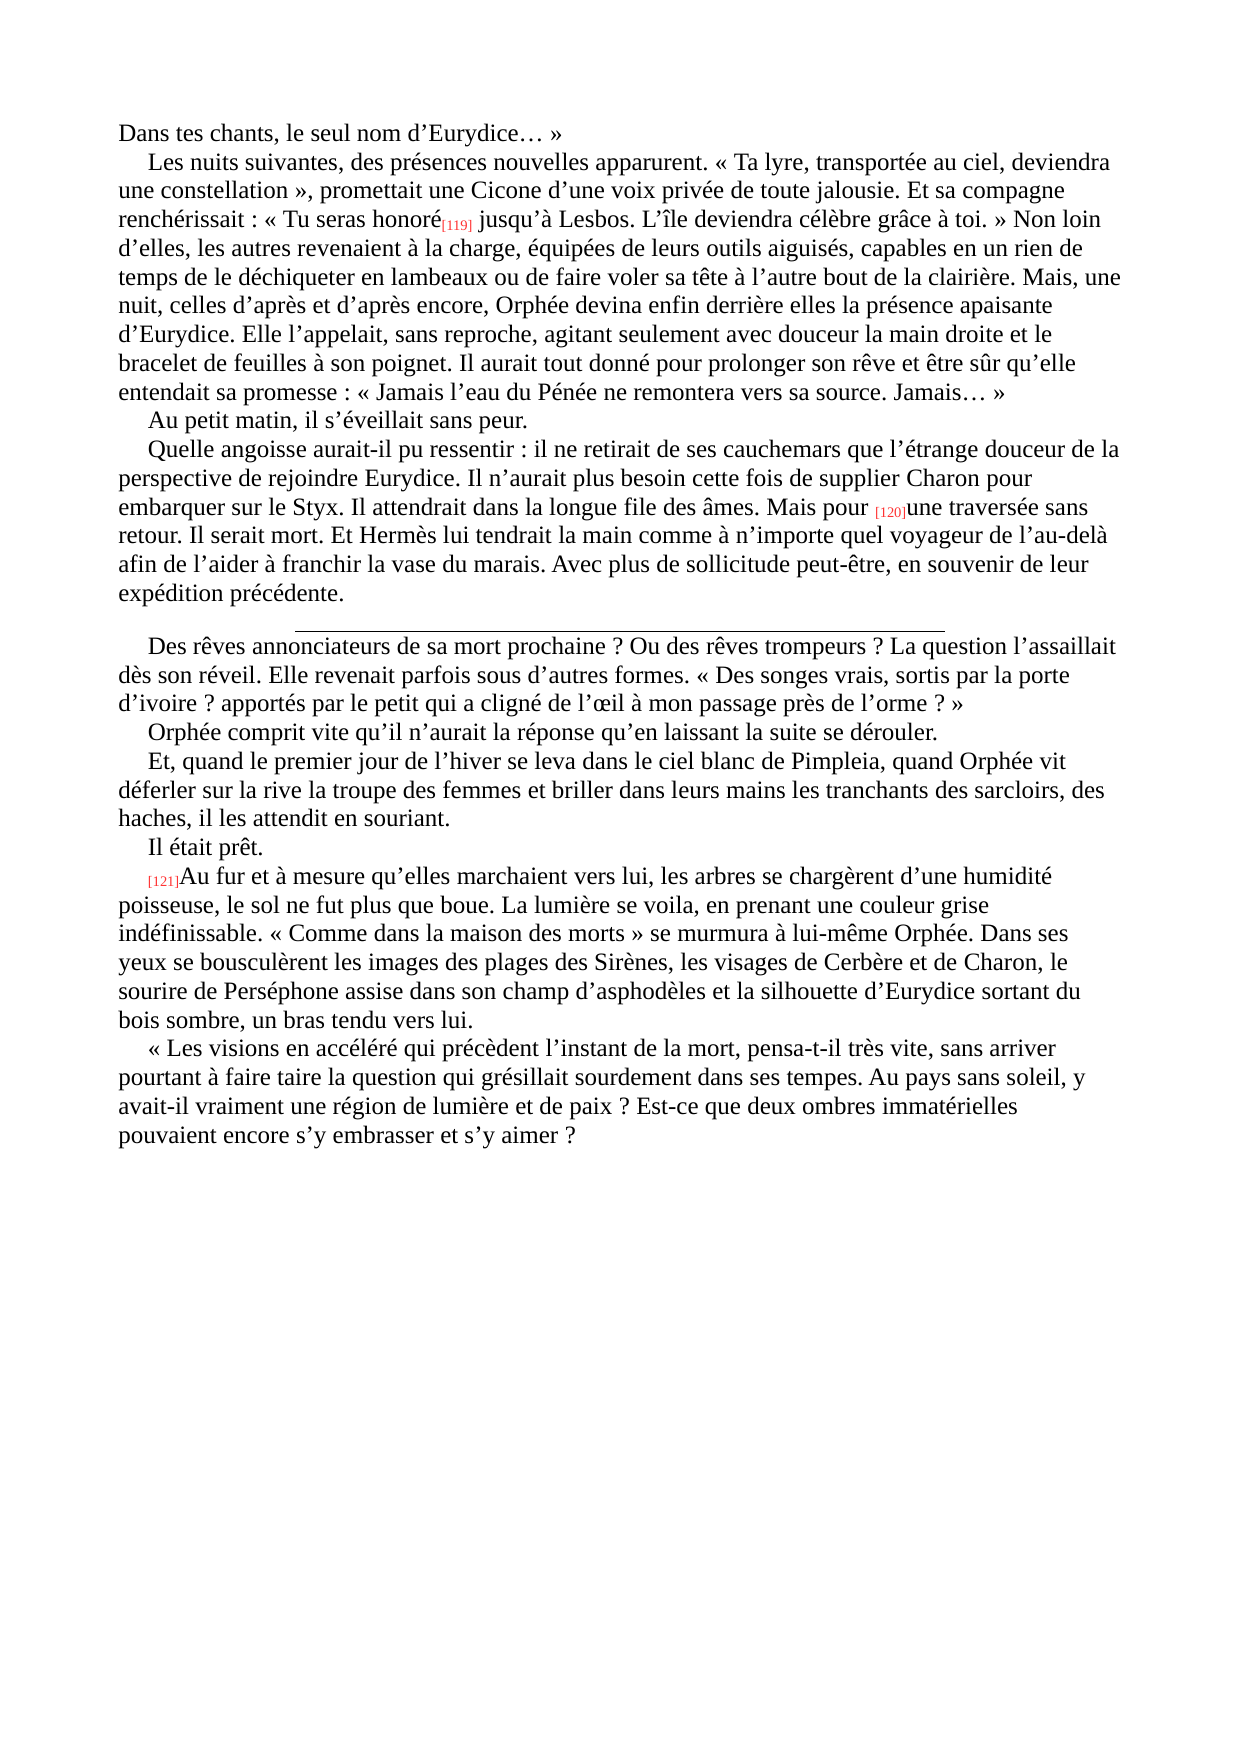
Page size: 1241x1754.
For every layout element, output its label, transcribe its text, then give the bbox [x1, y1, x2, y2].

text Au petit matin, il s’éveillait sans peur. [118, 406, 1122, 434]
text Dans tes chants, le seul nom d’Eurydice… » [118, 118, 1122, 147]
text [121]Au fur et à mesure qu’elles marchaient vers lui, les arbres se chargèrent d’une humidité poisseuse, le sol ne fut plus que boue. La lumière se voila, en prenant une couleur grise indéfinissable. « Comme dans la maison des morts » se murmura à lui-même Orphée. Dans ses yeux se bousculèrent les images des plages des Sirènes, les visages de Cerbère et de Charon, le sourire de Perséphone assise dans son champ d’asphodèles et la silhouette d’Eurydice sortant du bois sombre, un bras tendu vers lui. [118, 861, 1122, 1033]
text Des rêves annonciateurs de sa mort prochaine ? Ou des rêves trompeurs ? La question l’assaillait dès son réveil. Elle revenait parfois sous d’autres formes. « Des songes vrais, sortis par la porte d’ivoire ? apportés par le petit qui a cligné de l’œil à mon passage près de l’orme ? » [118, 631, 1122, 717]
text « Les visions en accéléré qui précèdent l’instant de la mort, pensa-t-il très vite, sans arriver pourtant à faire taire la question qui grésillait sourdement dans ses tempes. Au pays sans soleil, y avait-il vraiment une région de lumière et de paix ? Est-ce que deux ombres immatérielles pouvaient encore s’y embrasser et s’y aimer ? [118, 1033, 1122, 1148]
text Orphée comprit vite qu’il n’aurait la réponse qu’en laissant la suite se dérouler. [118, 717, 1122, 746]
text Il était prêt. [118, 832, 1122, 861]
text Quelle angoisse aurait-il pu ressentir : il ne retirait de ses cauchemars que l’étrange douceur de la perspective de rejoindre Eurydice. Il n’aurait plus besoin cette fois de supplier Charon pour embarquer sur le Styx. Il attendrait dans la longue file des âmes. Mais pour [120]une traversée sans retour. Il serait mort. Et Hermès lui tendrait la main comme à n’importe quel voyageur de l’au-delà afin de l’aider à franchir la vase du marais. Avec plus de sollicitude peut-être, en souvenir de leur expédition précédente. [118, 434, 1122, 607]
text Les nuits suivantes, des présences nouvelles apparurent. « Ta lyre, transportée au ciel, deviendra une constellation », promettait une Cicone d’une voix privée de toute jalousie. Et sa compagne renchérissait : « Tu seras honoré[119] jusqu’à Lesbos. L’île deviendra célèbre grâce à toi. » Non loin d’elles, les autres revenaient à la charge, équipées de leurs outils aiguisés, capables en un rien de temps de le déchiqueter en lambeaux ou de faire voler sa tête à l’autre bout de la clairière. Mais, une nuit, celles d’après et d’après encore, Orphée devina enfin derrière elles la présence apaisante d’Eurydice. Elle l’appelait, sans reproche, agitant seulement avec douceur la main droite et le bracelet de feuilles à son poignet. Il aurait tout donné pour prolonger son rêve et être sûr qu’elle entendait sa promesse : « Jamais l’eau du Pénée ne remontera vers sa source. Jamais… » [118, 147, 1122, 406]
text Et, quand le premier jour de l’hiver se leva dans le ciel blanc de Pimpleia, quand Orphée vit déferler sur la rive la troupe des femmes et briller dans leurs mains les tranchants des sarcloirs, des haches, il les attendit en souriant. [118, 746, 1122, 832]
